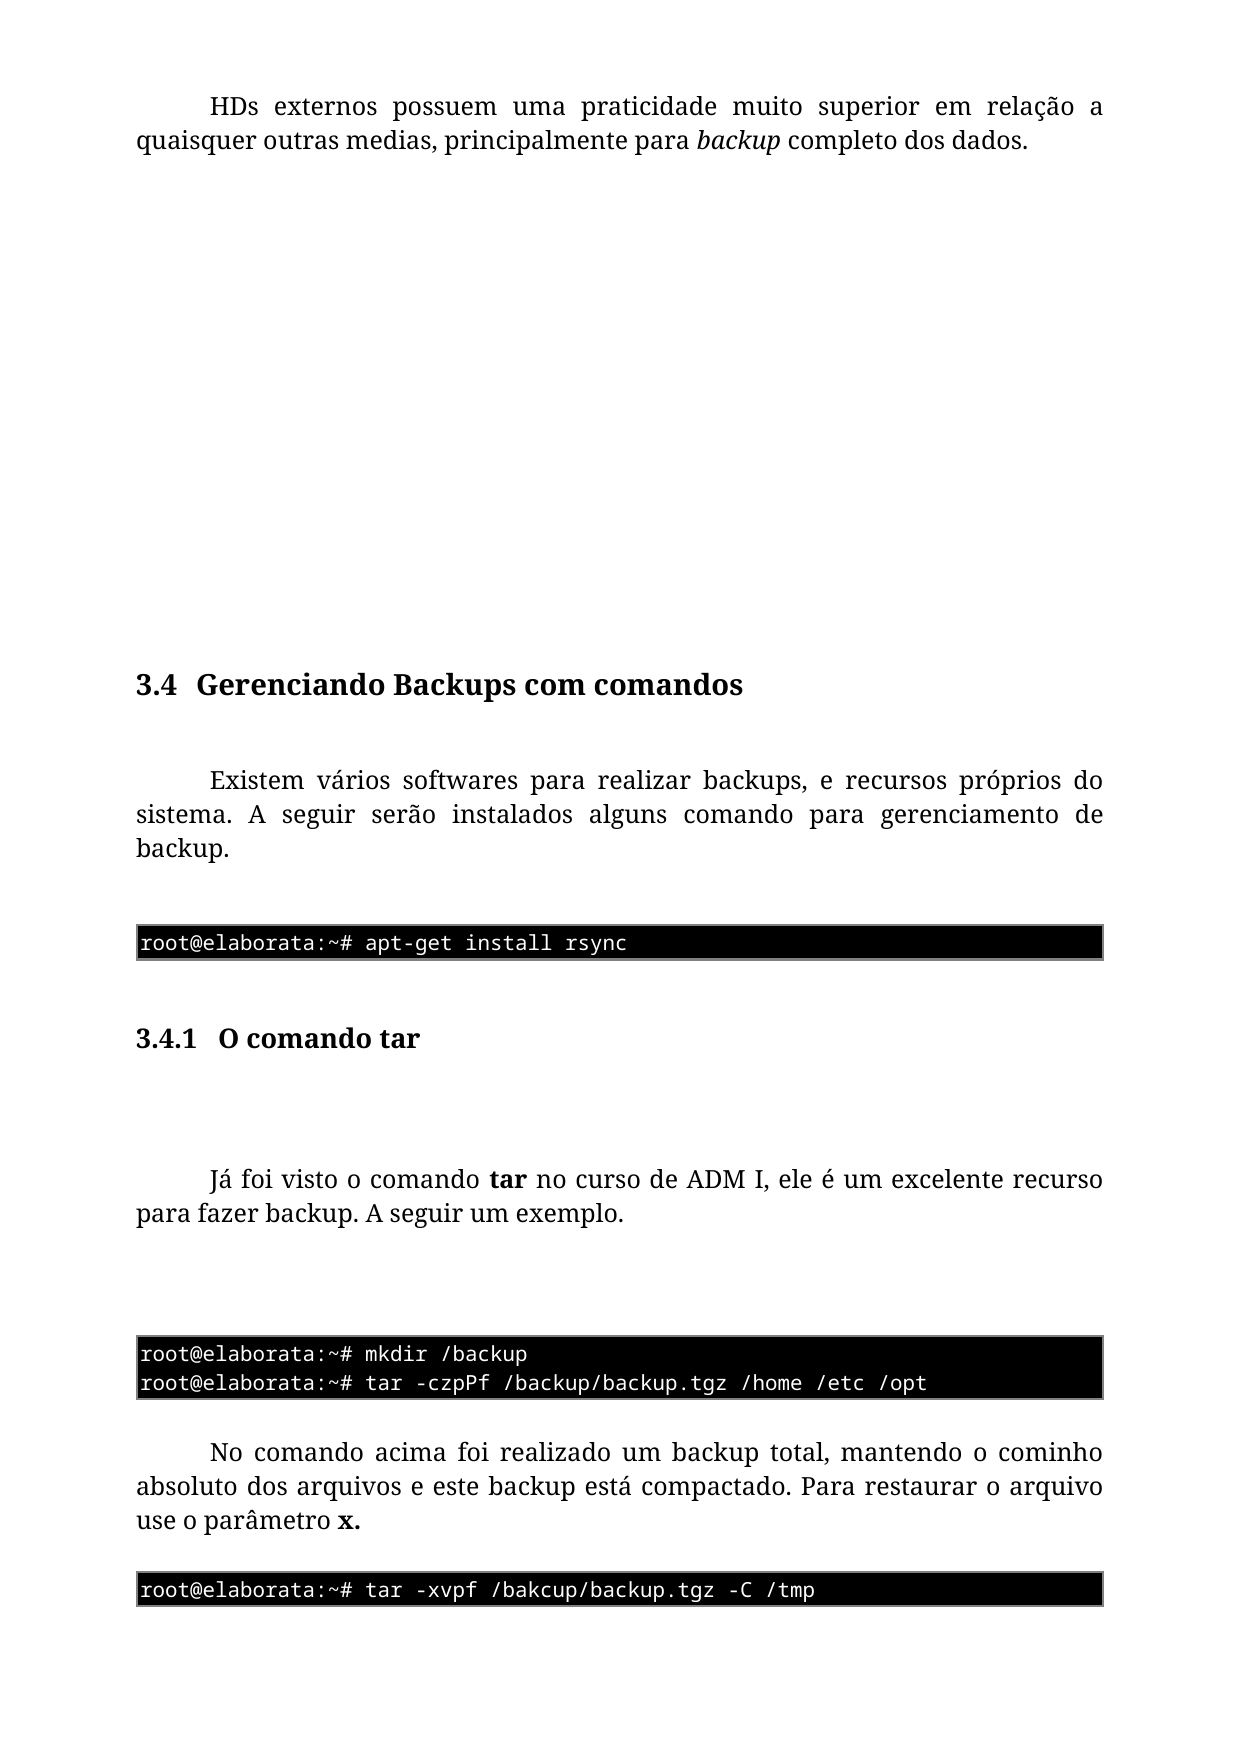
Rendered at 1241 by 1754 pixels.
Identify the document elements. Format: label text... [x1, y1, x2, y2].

text Existem vários softwares para realizar backups, e recursos próprios do sistema. A seguir serão instalados alguns comando para gerenciamento de backup. [136, 763, 1104, 865]
text root@elaborata:~# tar -czpPf /backup/backup.tgz /home /etc /opt [138, 1363, 1102, 1398]
text Já foi visto o comando tar no curso de ADM I, ele é um excelente recurso para fazer backup. A seguir um exemplo. [136, 1162, 1104, 1230]
text root@elaborata:~# mkdir /backup [138, 1337, 1102, 1363]
text root@elaborata:~# tar -xvpf /bakcup/backup.tgz -C /tmp [138, 1573, 1102, 1605]
text HDs externos possuem uma praticidade muito superior em relação a quaisquer outras medias, principalmente para backup completo dos dados. [136, 89, 1104, 157]
subtitle Gerenciando Backups com comandos [136, 664, 1104, 704]
subtitle O comando tar [136, 1019, 1104, 1056]
text No comando acima foi realizado um backup total, mantendo o cominho absoluto dos arquivos e este backup está compactado. Para restaurar o arquivo use o parâmetro x. [136, 1434, 1104, 1536]
text root@elaborata:~# apt-get install rsync [138, 926, 1102, 958]
